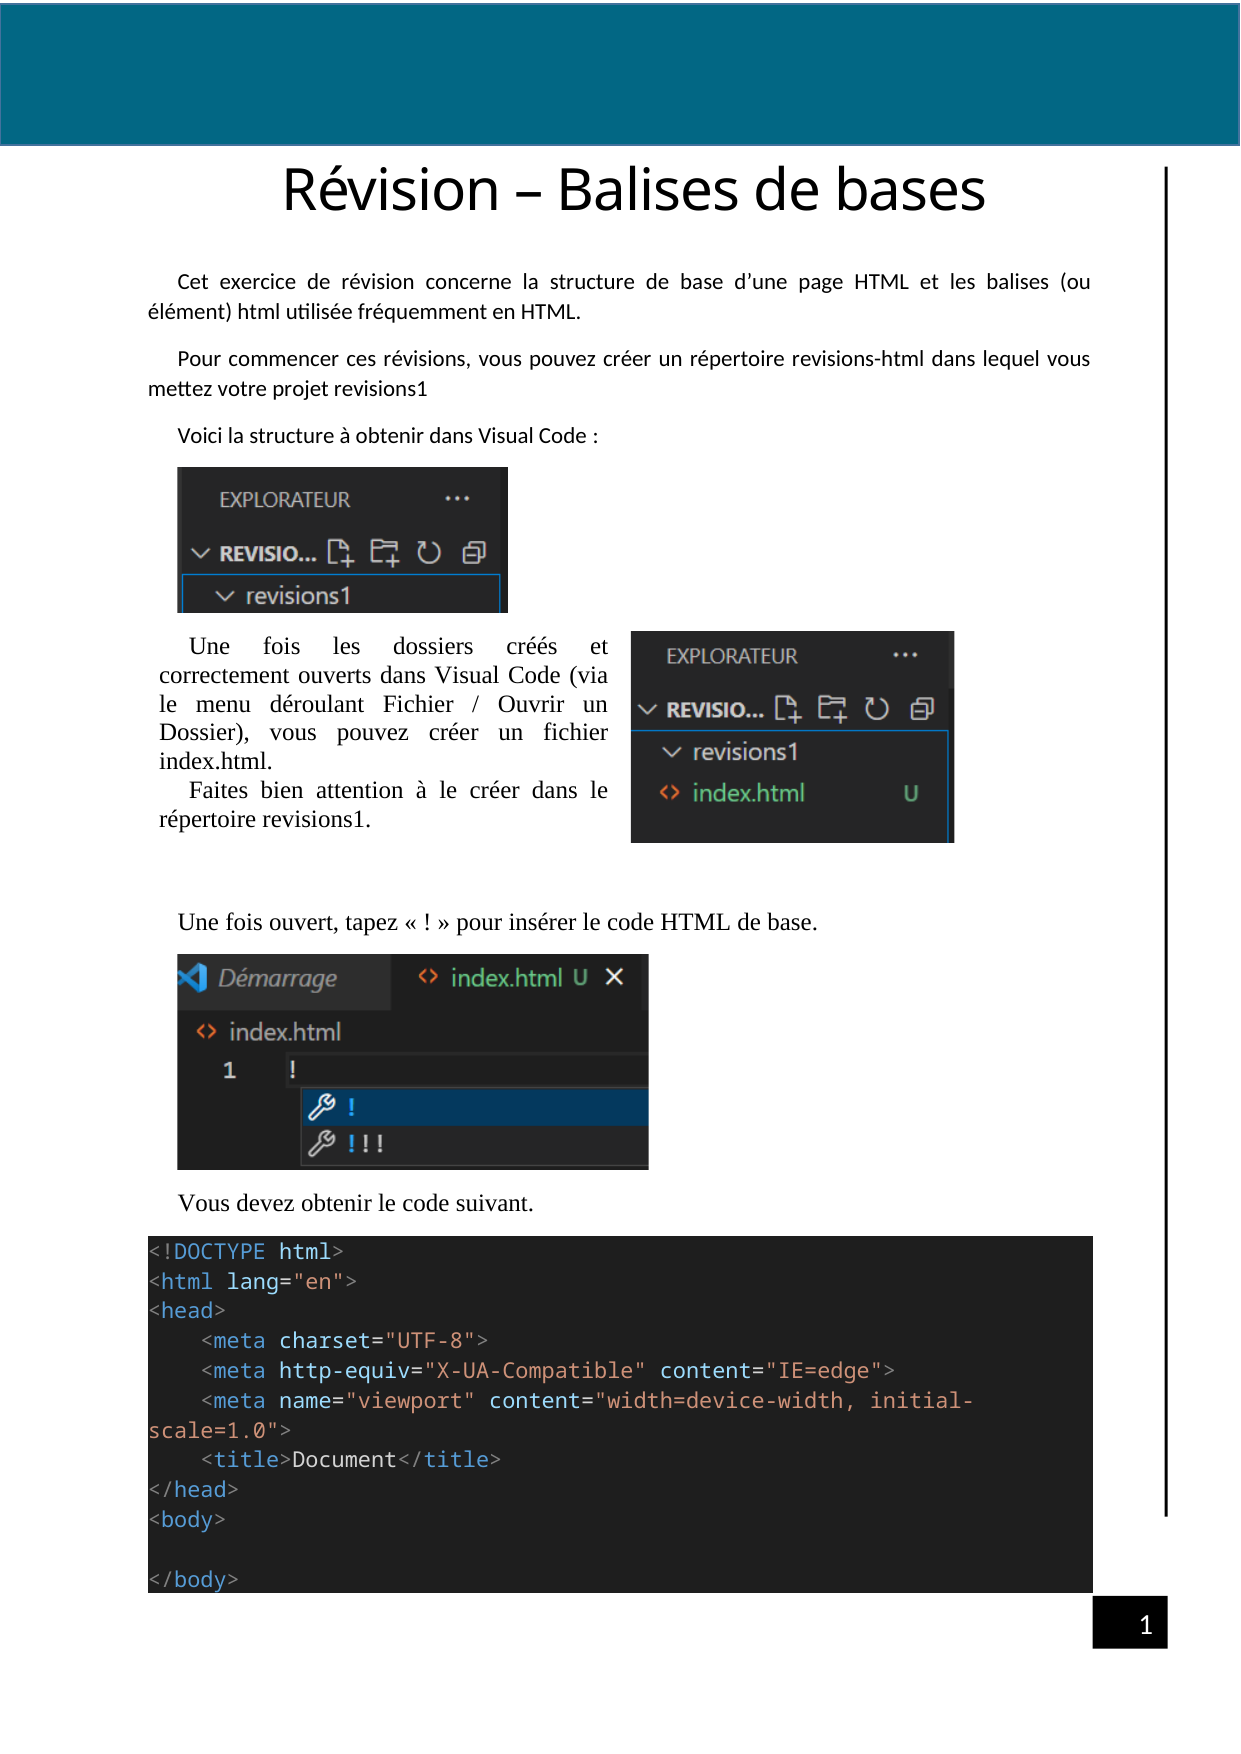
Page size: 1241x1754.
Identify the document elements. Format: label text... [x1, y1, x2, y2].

text Cet exercice de révision concerne la structure de base d’une page HTML et les balises (ou élément) html utilisée fréquemment en HTML. [148, 267, 1093, 325]
text Une fois ouvert, tapez « ! » pour insérer le code HTML de base. [148, 907, 1093, 935]
text </head> [148, 1474, 1093, 1504]
text Pour commencer ces révisions, vous pouvez créer un répertoire revisions-html dans lequel vous mettez votre projet revisions1 [148, 344, 1093, 402]
text <!DOCTYPE html> [148, 1236, 1093, 1266]
text <head> [148, 1296, 1093, 1325]
title Révision – Balises de bases [148, 148, 1093, 227]
text <body> [148, 1504, 1093, 1534]
table_header Une fois les dossiers créés et correctement ouverts dans Visual Code (via le menu déroulant Fichier / Ouvrir un Dossier), vous pouvez créer un fichier index.html. Faites bien attention à le créer dans le répertoire revisions1. [148, 631, 619, 859]
picture [177, 467, 508, 613]
picture [177, 954, 649, 1170]
text Voici la structure à obtenir dans Visual Code : [148, 421, 1093, 449]
text <html lang="en"> [148, 1266, 1093, 1296]
text <meta http-equiv="X-UA-Compatible" content="IE=edge"> [148, 1355, 1093, 1385]
picture [630, 631, 955, 843]
table_header [620, 631, 1092, 859]
text <meta name="viewport" content="width=device-width, initial-scale=1.0"> [148, 1385, 1093, 1444]
text </body> [148, 1564, 1093, 1593]
text <title>Document</title> [148, 1444, 1093, 1474]
text <meta charset="UTF-8"> [148, 1325, 1093, 1355]
text Vous devez obtenir le code suivant. [148, 1188, 1093, 1217]
